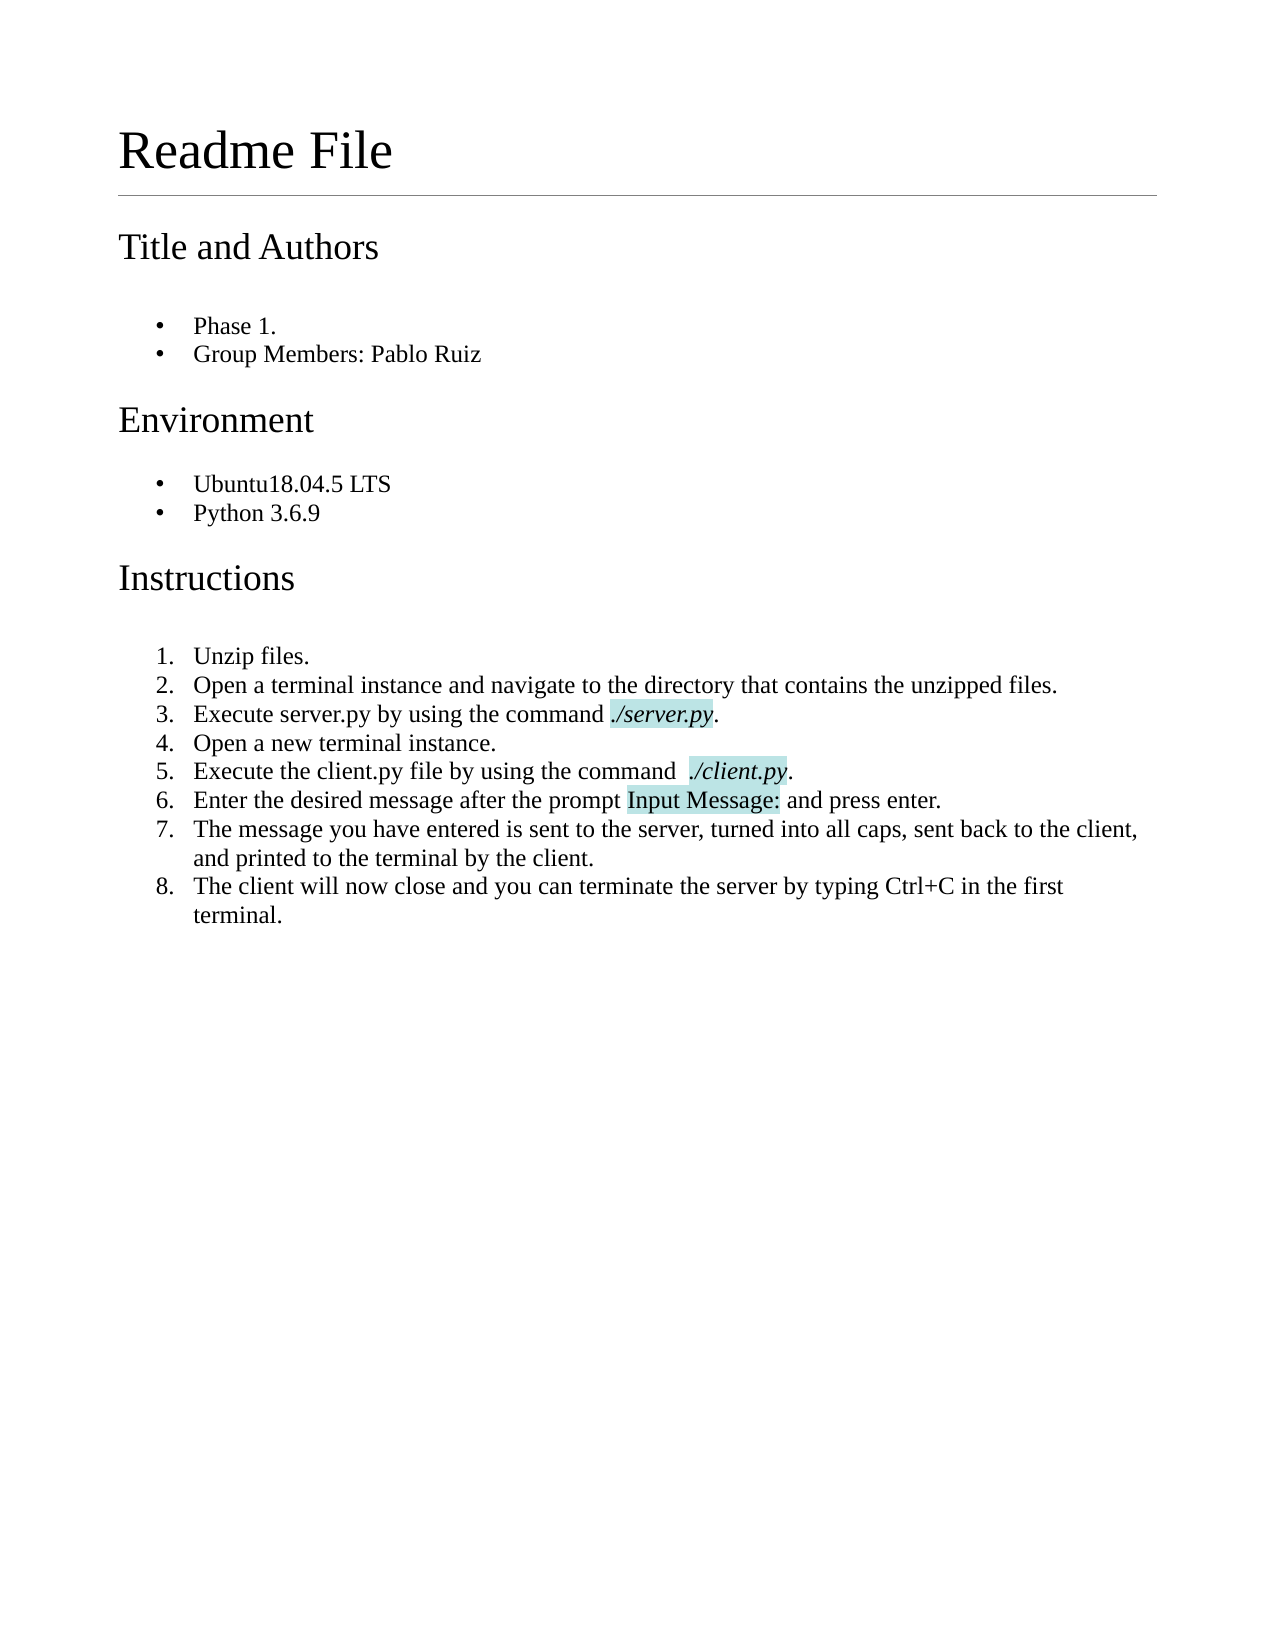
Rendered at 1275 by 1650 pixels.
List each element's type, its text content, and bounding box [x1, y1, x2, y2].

list Execute server.py by using the command ./server.py. [156, 699, 1157, 728]
text Title and Authors [118, 224, 1157, 268]
list Open a new terminal instance. [156, 728, 1157, 756]
list Phase 1. [156, 311, 1157, 339]
list The client will now close and you can terminate the server by typing Ctrl+C in the first terminal. [156, 871, 1157, 929]
text Environment [118, 397, 1157, 440]
text Readme File [118, 118, 1157, 180]
list The message you have entered is sent to the server, turned into all caps, sent back to the client, and printed to the terminal by the client. [156, 814, 1157, 871]
list Group Members: Pablo Ruiz [156, 339, 1157, 368]
list Ubuntu18.04.5 LTS [156, 469, 1157, 498]
text Instructions [118, 555, 1157, 598]
list Unzip files. [156, 641, 1157, 670]
list Execute the client.py file by using the command ./client.py. [156, 756, 1157, 785]
list Python 3.6.9 [156, 498, 1157, 526]
list Enter the desired message after the prompt Input Message: and press enter. [156, 785, 1157, 814]
list Open a terminal instance and navigate to the directory that contains the unzipped files. [156, 670, 1157, 699]
